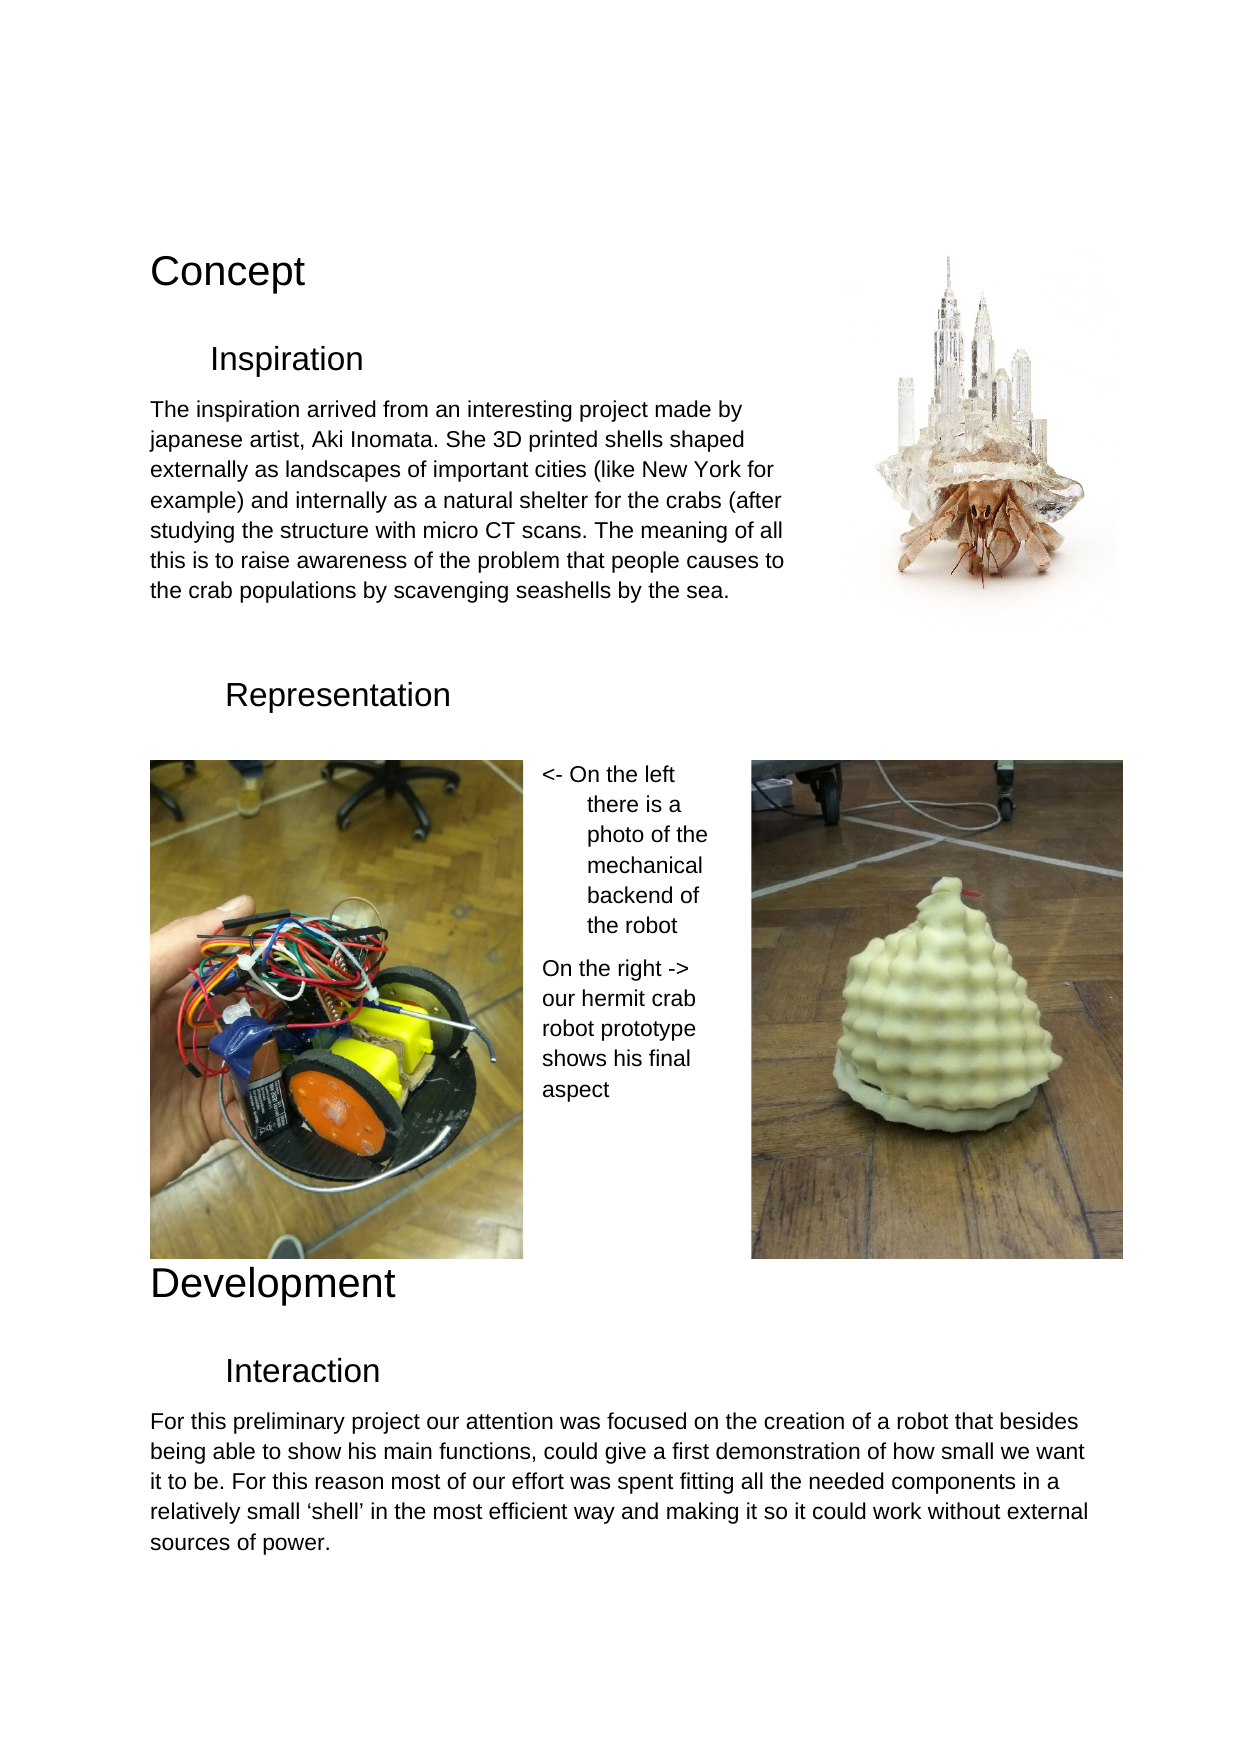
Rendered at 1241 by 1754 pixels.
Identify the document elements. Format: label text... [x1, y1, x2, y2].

subtitle Interaction [225, 1351, 1090, 1389]
subtitle Representation [150, 675, 1090, 714]
text The inspiration arrived from an interesting project made by japanese artist, Aki Inomata. She 3D printed shells shaped externally as landscapes of important cities (like New York for example) and internally as a natural shelter for the crabs (after studying the structure with micro CT scans. The meaning of all this is to raise awareness of the problem that people causes to the crab populations by scavenging seashells by the sea. [150, 396, 840, 604]
picture [751, 760, 1123, 1259]
subtitle Concept [150, 247, 840, 295]
subtitle Inspiration [150, 339, 840, 378]
picture [840, 247, 1118, 632]
text our hermit crab robot prototype shows his final aspect [524, 985, 751, 1102]
text On the right -> [524, 955, 751, 981]
picture [150, 760, 524, 1259]
text For this preliminary project our attention was focused on the creation of a robot that besides being able to show his main functions, could give a first demonstration of how small we want it to be. For this reason most of our effort was spent fitting all the needed components in a relatively small ‘shell’ in the most efficient way and making it so it could work without external sources of power. [150, 1408, 1090, 1555]
subtitle <- On the left there is a photo of the mechanical backend of the robot [524, 761, 751, 938]
subtitle Development [150, 1147, 1090, 1306]
